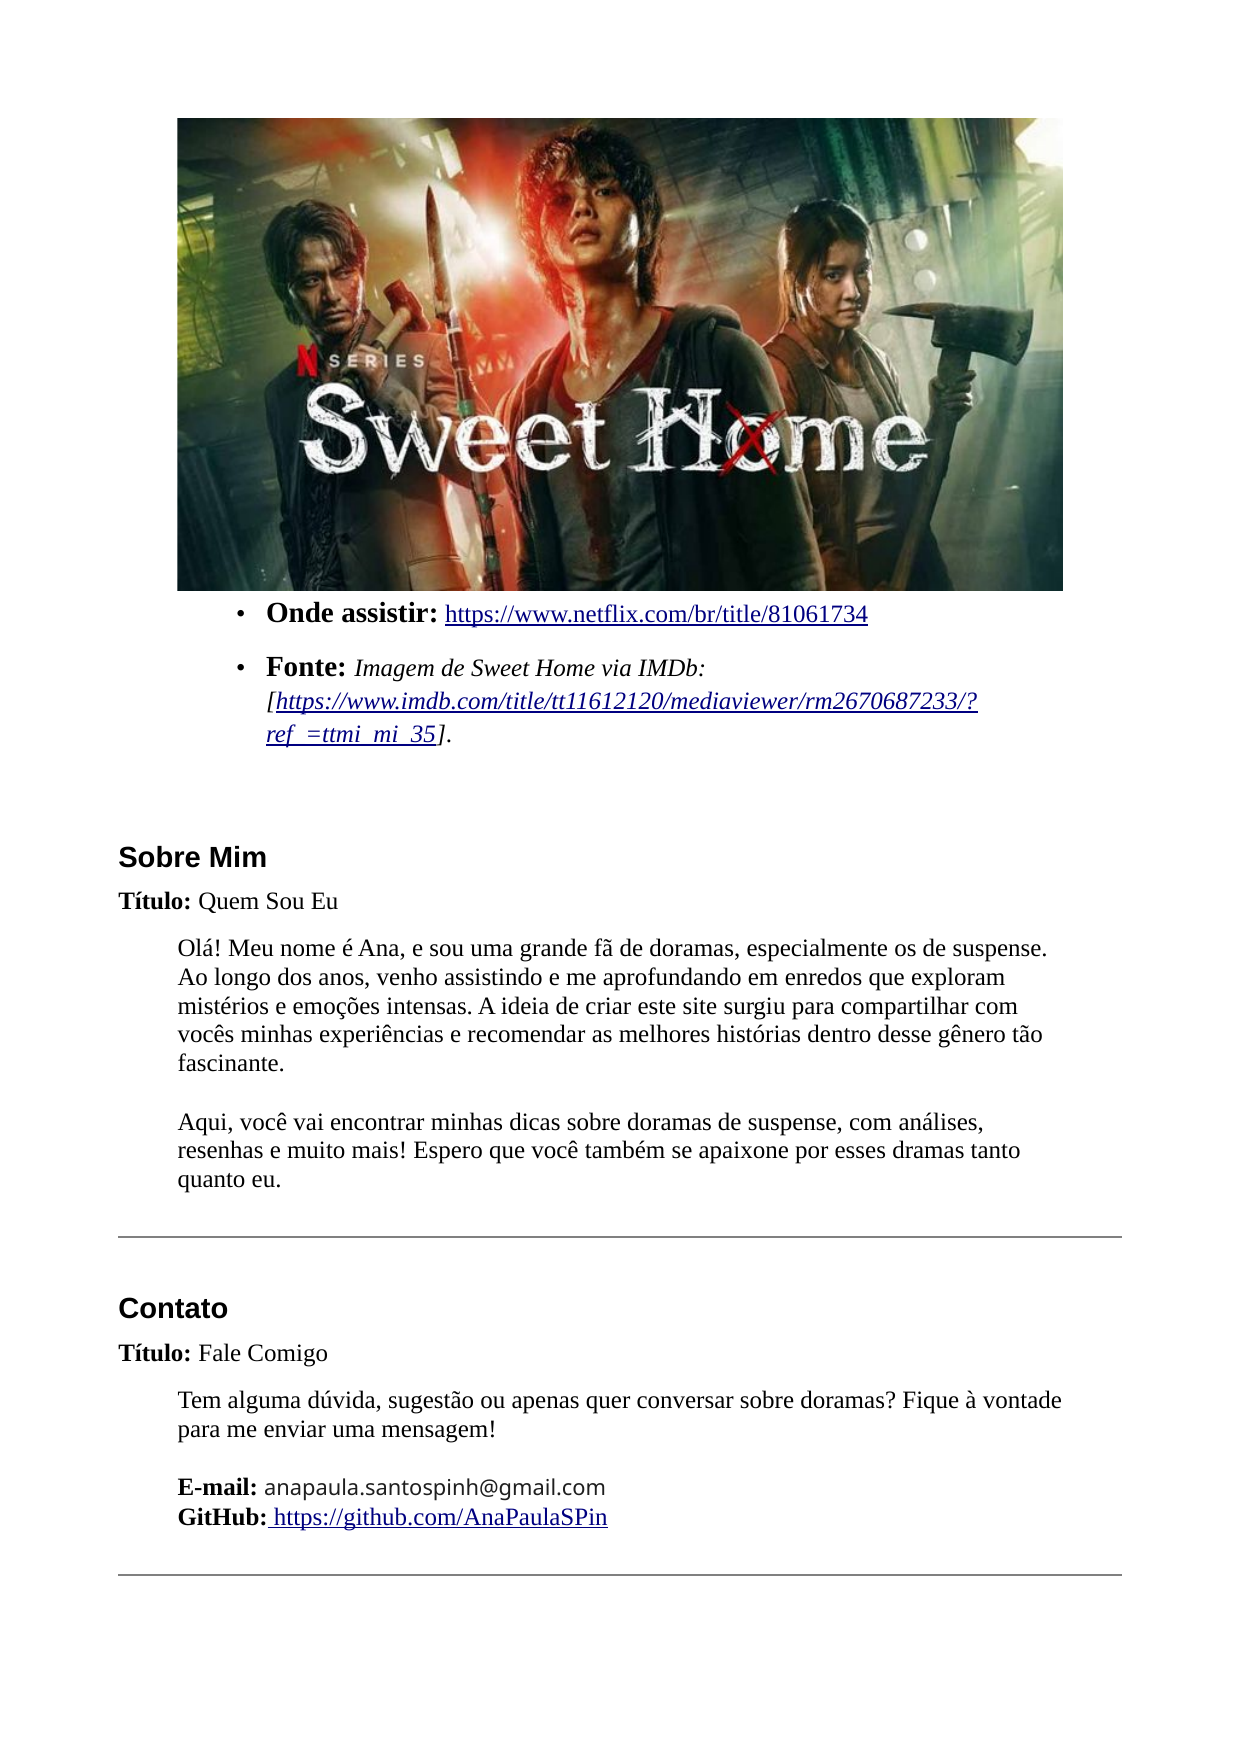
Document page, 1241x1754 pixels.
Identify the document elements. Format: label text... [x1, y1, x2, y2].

text Olá! Meu nome é Ana, e sou uma grande fã de doramas, especialmente os de suspense. Ao longo dos anos, venho assistindo e me aprofundando em enredos que exploram mistérios e emoções intensas. A ideia de criar este site surgiu para compartilhar com vocês minhas experiências e recomendar as melhores histórias dentro desse gênero tão fascinante. [177, 933, 1063, 1077]
subtitle Sobre Mim [118, 840, 1122, 873]
text Título: Fale Comigo [118, 1338, 1122, 1366]
subtitle Contato [118, 1292, 1122, 1325]
list Onde assistir: https://www.netflix.com/br/title/81061734 [236, 118, 1122, 629]
text Tem alguma dúvida, sugestão ou apenas quer conversar sobre doramas? Fique à vontade para me enviar uma mensagem! [177, 1385, 1063, 1443]
picture [177, 118, 1063, 591]
text E-mail: anapaula.santospinh@gmail.com GitHub: https://github.com/AnaPaulaSPin [177, 1472, 1063, 1531]
text Título: Quem Sou Eu [118, 886, 1122, 914]
text Aqui, você vai encontrar minhas dicas sobre doramas de suspense, com análises, resenhas e muito mais! Espero que você também se apaixone por esses dramas tanto quanto eu. [177, 1107, 1063, 1193]
list Fonte: Imagem de Sweet Home via IMDb: [https://www.imdb.com/title/tt11612120/mediaviewer/rm2670687233/?ref_=ttmi_mi_35]. [236, 649, 1122, 748]
